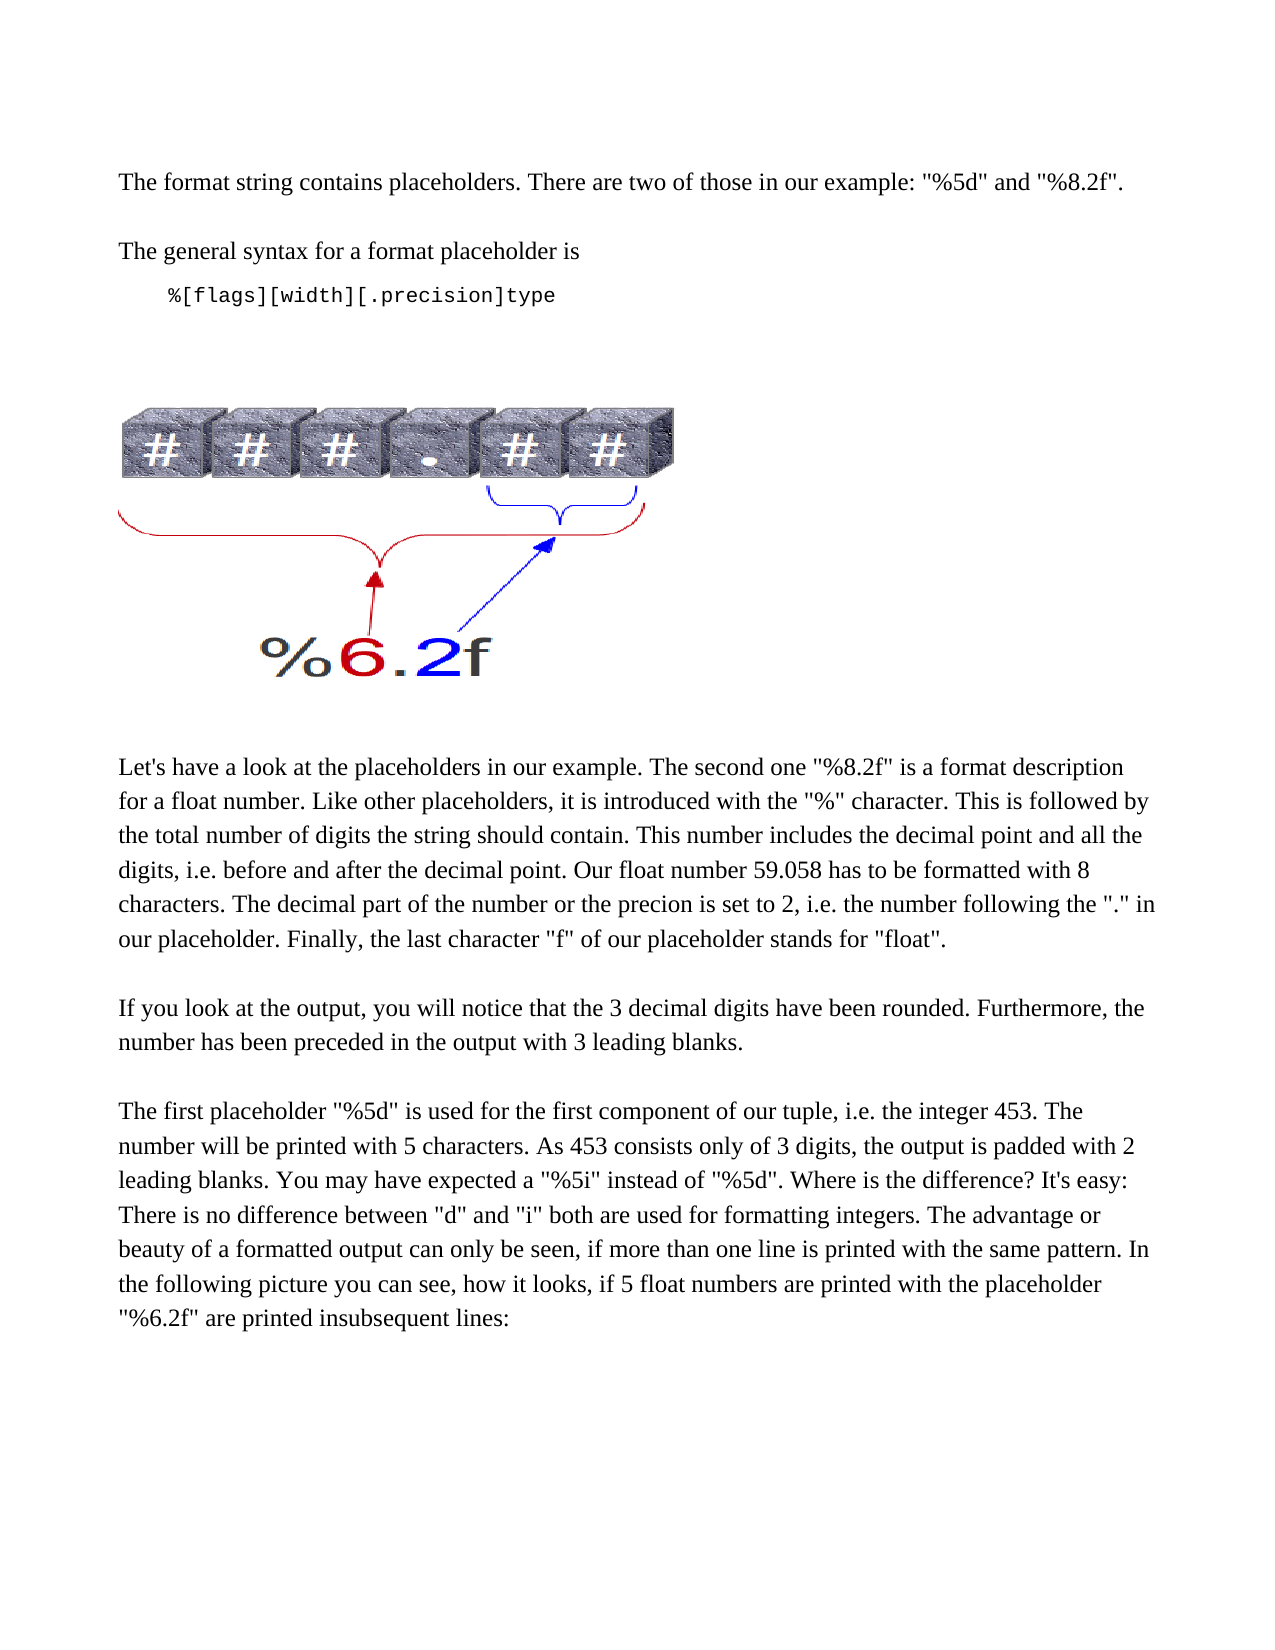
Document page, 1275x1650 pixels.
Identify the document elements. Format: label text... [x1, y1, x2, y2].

text The format string contains placeholders. There are two of those in our example: "%5d" and "%8.2f". The general syntax for a format placeholder is [118, 167, 1157, 265]
text %[flags][width][.precision]type [118, 285, 1157, 309]
text Let's have a look at the placeholders in our example. The second one "%8.2f" is a format description for a float number. Like other placeholders, it is introduced with the "%" character. This is followed by the total number of digits the string should contain. This number includes the decimal point and all the digits, i.e. before and after the decimal point. Our float number 59.058 has to be formatted with 8 characters. The decimal part of the number or the precion is set to 2, i.e. the number following the "." in our placeholder. Finally, the last character "f" of our placeholder stands for "float". If you look at the output, you will notice that the 3 decimal digits have been rounded. Furthermore, the number has been preceded in the output with 3 leading blanks. The first placeholder "%5d" is used for the first component of our tuple, i.e. the integer 453. The number will be printed with 5 characters. As 453 consists only of 3 digits, the output is padded with 2 leading blanks. You may have expected a "%5i" instead of "%5d". Where is the difference? It's easy: There is no difference between "d" and "i" both are used for formatting integers. The advantage or beauty of a formatted output can only be seen, if more than one line is printed with the same pattern. In the following picture you can see, how it looks, if 5 float numbers are printed with the placeholder "%6.2f" are printed insubsequent lines: [118, 752, 1157, 1366]
picture [118, 407, 676, 677]
